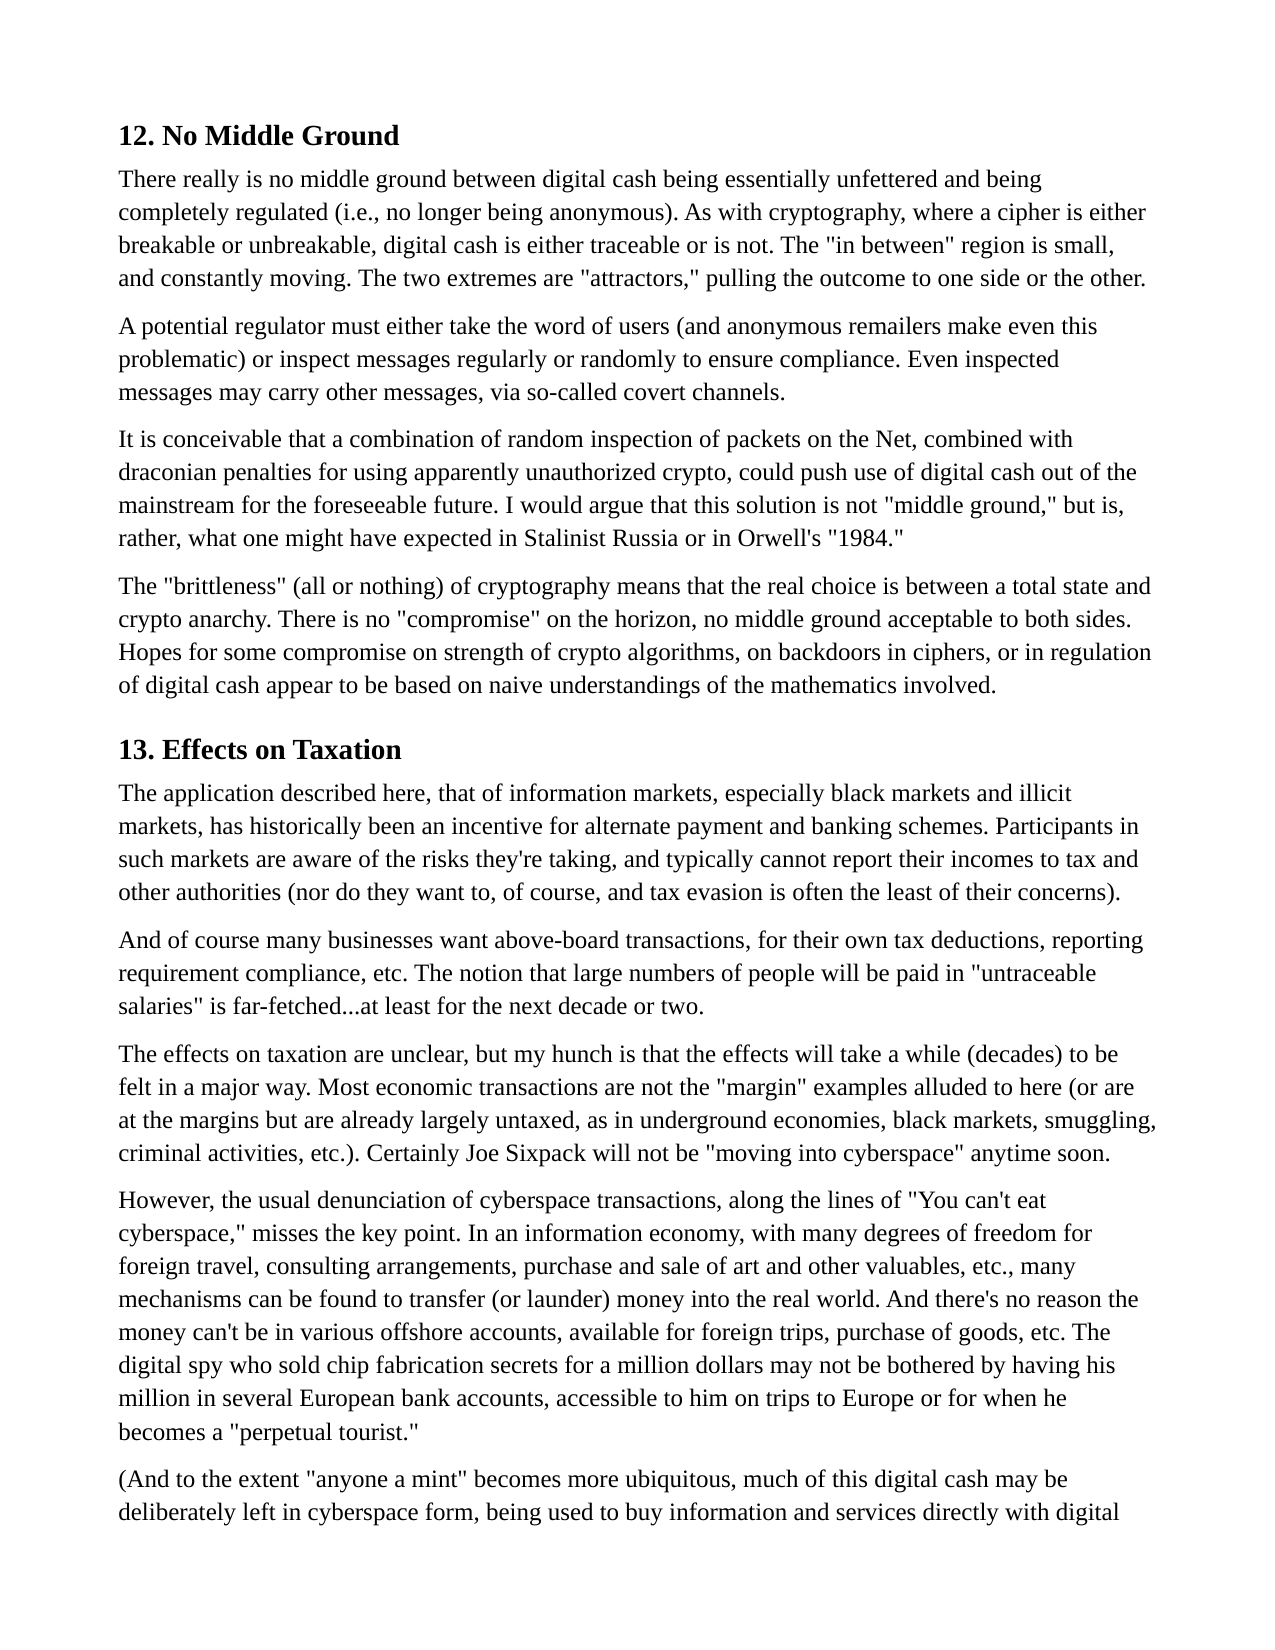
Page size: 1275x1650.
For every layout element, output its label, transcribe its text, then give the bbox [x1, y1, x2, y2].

text However, the usual denunciation of cyberspace transactions, along the lines of "You can't eat cyberspace," misses the key point. In an information economy, with many degrees of freedom for foreign travel, consulting arrangements, purchase and sale of art and other valuables, etc., many mechanisms can be found to transfer (or launder) money into the real world. And there's no reason the money can't be in various offshore accounts, available for foreign trips, purchase of goods, etc. The digital spy who sold chip fabrication secrets for a million dollars may not be bothered by having his million in several European bank accounts, accessible to him on trips to Europe or for when he becomes a "perpetual tourist." [118, 1185, 1157, 1445]
subtitle 13. Effects on Taxation [118, 732, 1157, 766]
text There really is no middle ground between digital cash being essentially unfettered and being completely regulated (i.e., no longer being anonymous). As with cryptography, where a cipher is either breakable or unbreakable, digital cash is either traceable or is not. The "in between" region is small, and constantly moving. The two extremes are "attractors," pulling the outcome to one side or the other. [118, 164, 1157, 292]
text The effects on taxation are unclear, but my hunch is that the effects will take a while (decades) to be felt in a major way. Most economic transactions are not the "margin" examples alluded to here (or are at the margins but are already largely untaxed, as in underground economies, black markets, smuggling, criminal activities, etc.). Certainly Joe Sixpack will not be "moving into cyberspace" anytime soon. [118, 1039, 1157, 1167]
text (And to the extent "anyone a mint" becomes more ubiquitous, much of this digital cash may be deliberately left in cyberspace form, being used to buy information and services directly with digital [118, 1464, 1157, 1526]
text A potential regulator must either take the word of users (and anonymous remailers make even this problematic) or inspect messages regularly or randomly to ensure compliance. Even inspected messages may carry other messages, via so-called covert channels. [118, 311, 1157, 406]
text The "brittleness" (all or nothing) of cryptography means that the real choice is between a total state and crypto anarchy. There is no "compromise" on the horizon, no middle ground acceptable to both sides. Hopes for some compromise on strength of crypto algorithms, on backdoors in ciphers, or in regulation of digital cash appear to be based on naive understandings of the mathematics involved. [118, 571, 1157, 699]
text It is conceivable that a combination of random inspection of packets on the Net, combined with draconian penalties for using apparently unauthorized crypto, could push use of digital cash out of the mainstream for the foreseeable future. I would argue that this solution is not "middle ground," but is, rather, what one might have expected in Stalinist Russia or in Orwell's "1984." [118, 424, 1157, 552]
text And of course many businesses want above-board transactions, for their own tax deductions, reporting requirement compliance, etc. The notion that large numbers of people will be paid in "untraceable salaries" is far-fetched...at least for the next decade or two. [118, 925, 1157, 1020]
subtitle 12. No Middle Ground [118, 118, 1157, 152]
text The application described here, that of information markets, especially black markets and illicit markets, has historically been an incentive for alternate payment and banking schemes. Participants in such markets are aware of the risks they're taking, and typically cannot report their incomes to tax and other authorities (nor do they want to, of course, and tax evasion is often the least of their concerns). [118, 778, 1157, 906]
